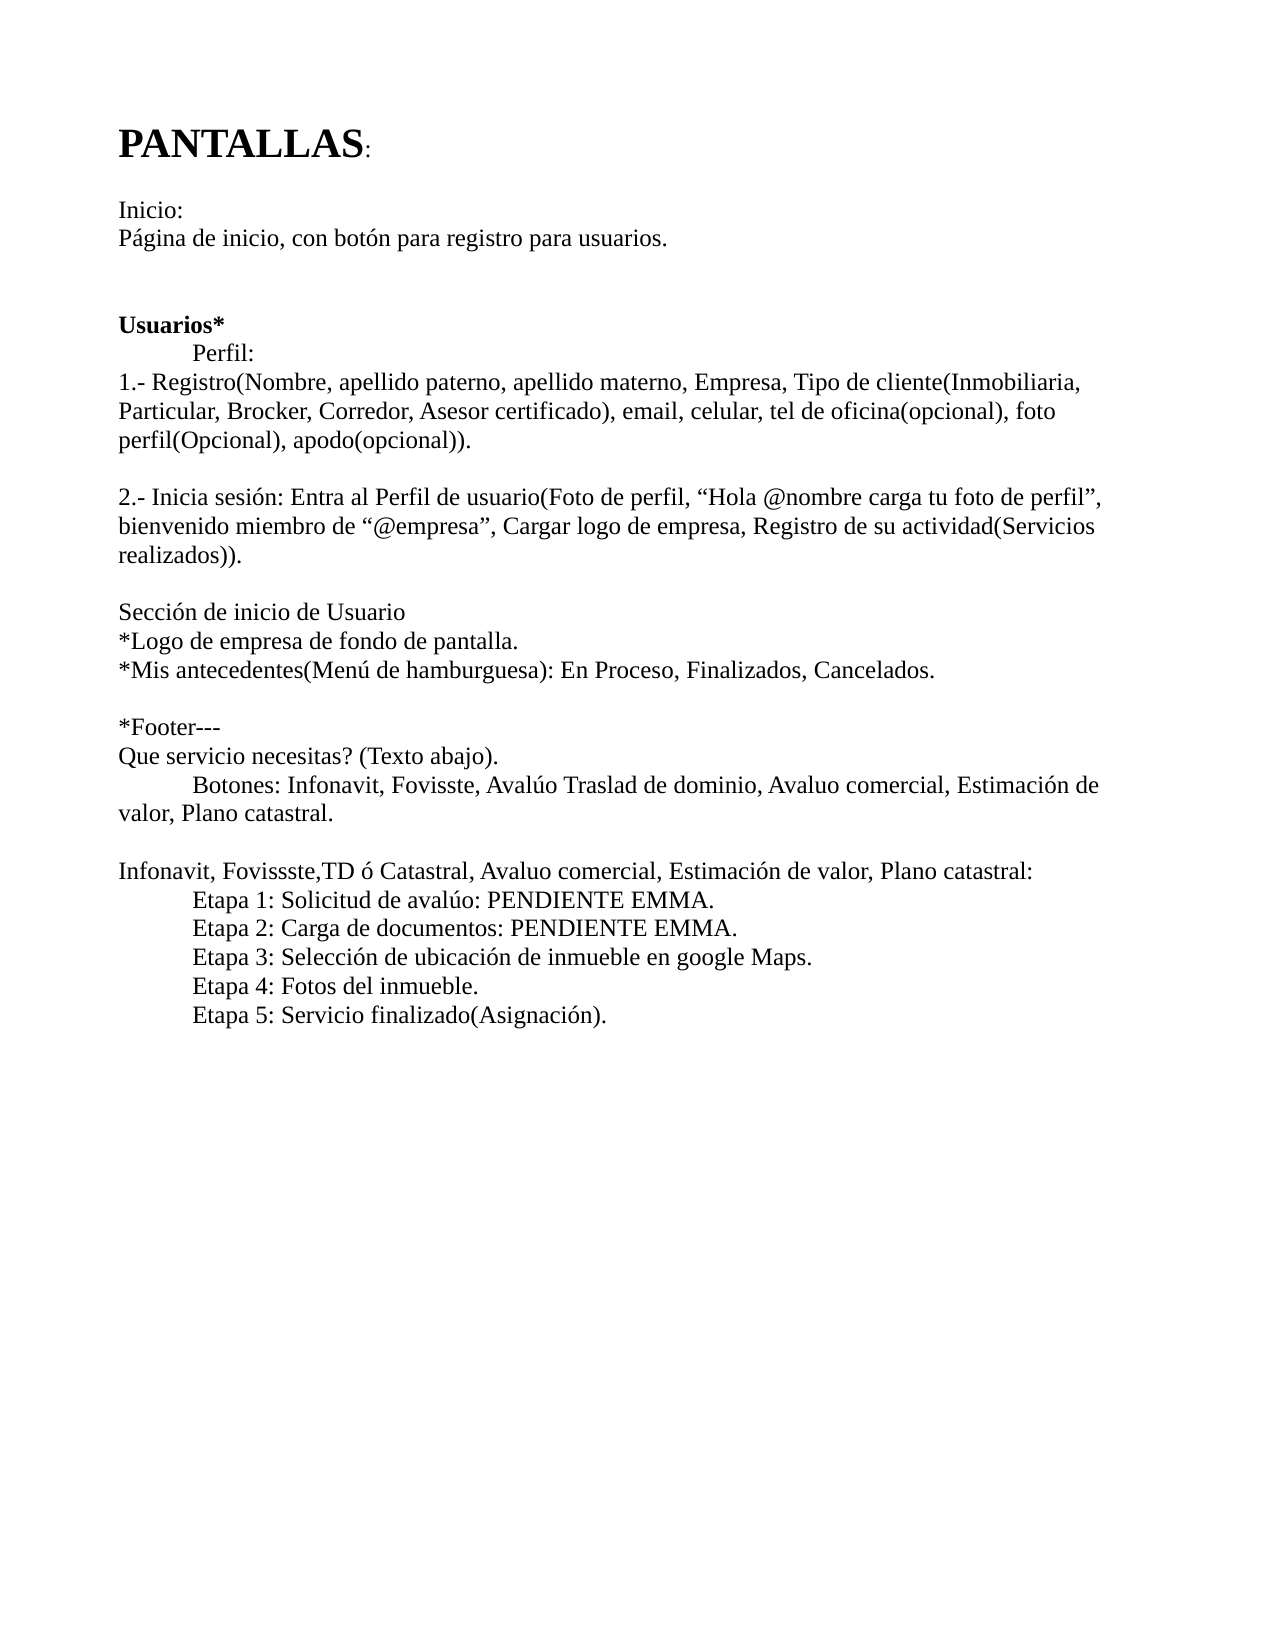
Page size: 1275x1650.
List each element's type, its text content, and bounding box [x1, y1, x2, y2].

text 1.- Registro(Nombre, apellido paterno, apellido materno, Empresa, Tipo de cliente(Inmobiliaria, Particular, Brocker, Corredor, Asesor certificado), email, celular, tel de oficina(opcional), foto perfil(Opcional), apodo(opcional)). [118, 367, 1157, 453]
text Etapa 5: Servicio finalizado(Asignación). [118, 1000, 1157, 1028]
text Etapa 1: Solicitud de avalúo: PENDIENTE EMMA. [118, 885, 1157, 913]
text Usuarios* [118, 310, 1157, 338]
text Sección de inicio de Usuario [118, 597, 1157, 626]
text PANTALLAS: [118, 118, 1157, 166]
text Inicio: [118, 195, 1157, 223]
text *Logo de empresa de fondo de pantalla. [118, 626, 1157, 655]
text *Mis antecedentes(Menú de hamburguesa): En Proceso, Finalizados, Cancelados. [118, 655, 1157, 683]
text Infonavit, Fovissste,TD ó Catastral, Avaluo comercial, Estimación de valor, Plano catastral: [118, 856, 1157, 885]
text Etapa 2: Carga de documentos: PENDIENTE EMMA. [118, 913, 1157, 942]
text Botones: Infonavit, Fovisste, Avalúo Traslad de dominio, Avaluo comercial, Estimación de valor, Plano catastral. [118, 770, 1157, 827]
text Etapa 3: Selección de ubicación de inmueble en google Maps. [118, 942, 1157, 971]
text *Footer--- [118, 712, 1157, 741]
text 2.- Inicia sesión: Entra al Perfil de usuario(Foto de perfil, “Hola @nombre carga tu foto de perfil”, bienvenido miembro de “@empresa”, Cargar logo de empresa, Registro de su actividad(Servicios realizados)). [118, 482, 1157, 568]
text Perfil: [118, 338, 1157, 367]
text Etapa 4: Fotos del inmueble. [118, 971, 1157, 1000]
text Página de inicio, con botón para registro para usuarios. [118, 223, 1157, 252]
text Que servicio necesitas? (Texto abajo). [118, 741, 1157, 770]
